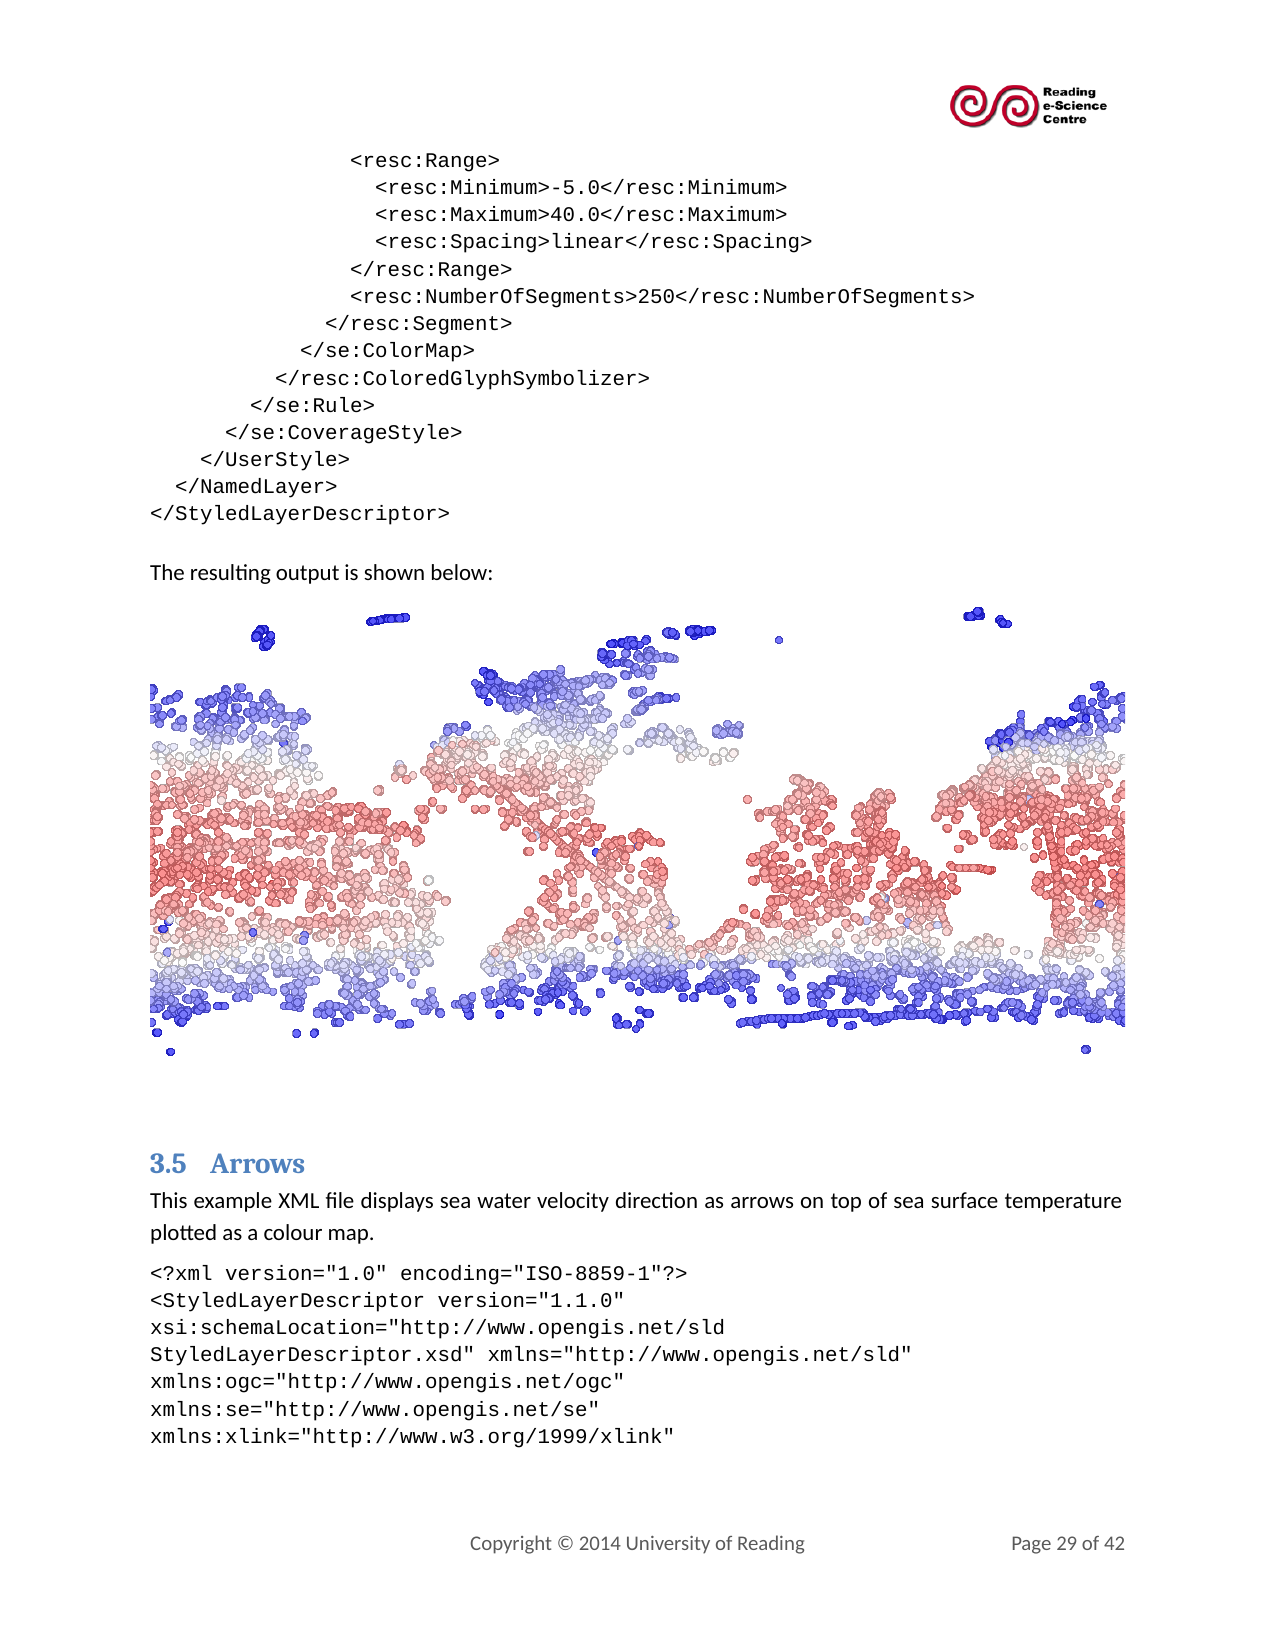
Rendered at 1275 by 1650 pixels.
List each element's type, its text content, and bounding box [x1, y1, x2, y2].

text </se:Rule> [150, 395, 1125, 418]
text <StyledLayerDescriptor version="1.1.0" xsi:schemaLocation="http://www.opengis.net/sld [150, 1290, 1125, 1341]
picture [949, 81, 1110, 131]
text </resc:Range> [150, 259, 1125, 282]
text <resc:NumberOfSegments>250</resc:NumberOfSegments> [150, 286, 1125, 309]
text </se:CoverageStyle> [150, 422, 1125, 446]
text <resc:Minimum>-5.0</resc:Minimum> [150, 177, 1125, 201]
text xmlns:se="http://www.opengis.net/se" xmlns:xlink="http://www.w3.org/1999/xlink" [150, 1398, 1125, 1449]
text <resc:Range> [150, 150, 1125, 174]
text <resc:Spacing>linear</resc:Spacing> [150, 232, 1125, 255]
text </resc:ColoredGlyphSymbolizer> [150, 367, 1125, 391]
text The resulting output is shown below: [150, 558, 1125, 586]
picture [150, 602, 1125, 1090]
text </NamedLayer> [150, 476, 1125, 500]
text This example XML file displays sea water velocity direction as arrows on top of sea surface temperature plotted as a colour map. [150, 1186, 1125, 1246]
text <?xml version="1.0" encoding="ISO-8859-1"?> [150, 1263, 1125, 1286]
subtitle Arrows [150, 1147, 1125, 1181]
text </se:ColorMap> [150, 340, 1125, 364]
text </StyledLayerDescriptor> [150, 503, 1125, 527]
text StyledLayerDescriptor.xsd" xmlns="http://www.opengis.net/sld" xmlns:ogc="http://www.opengis.net/ogc" [150, 1344, 1125, 1395]
text <resc:Maximum>40.0</resc:Maximum> [150, 204, 1125, 228]
text </UserStyle> [150, 449, 1125, 473]
text </resc:Segment> [150, 313, 1125, 337]
